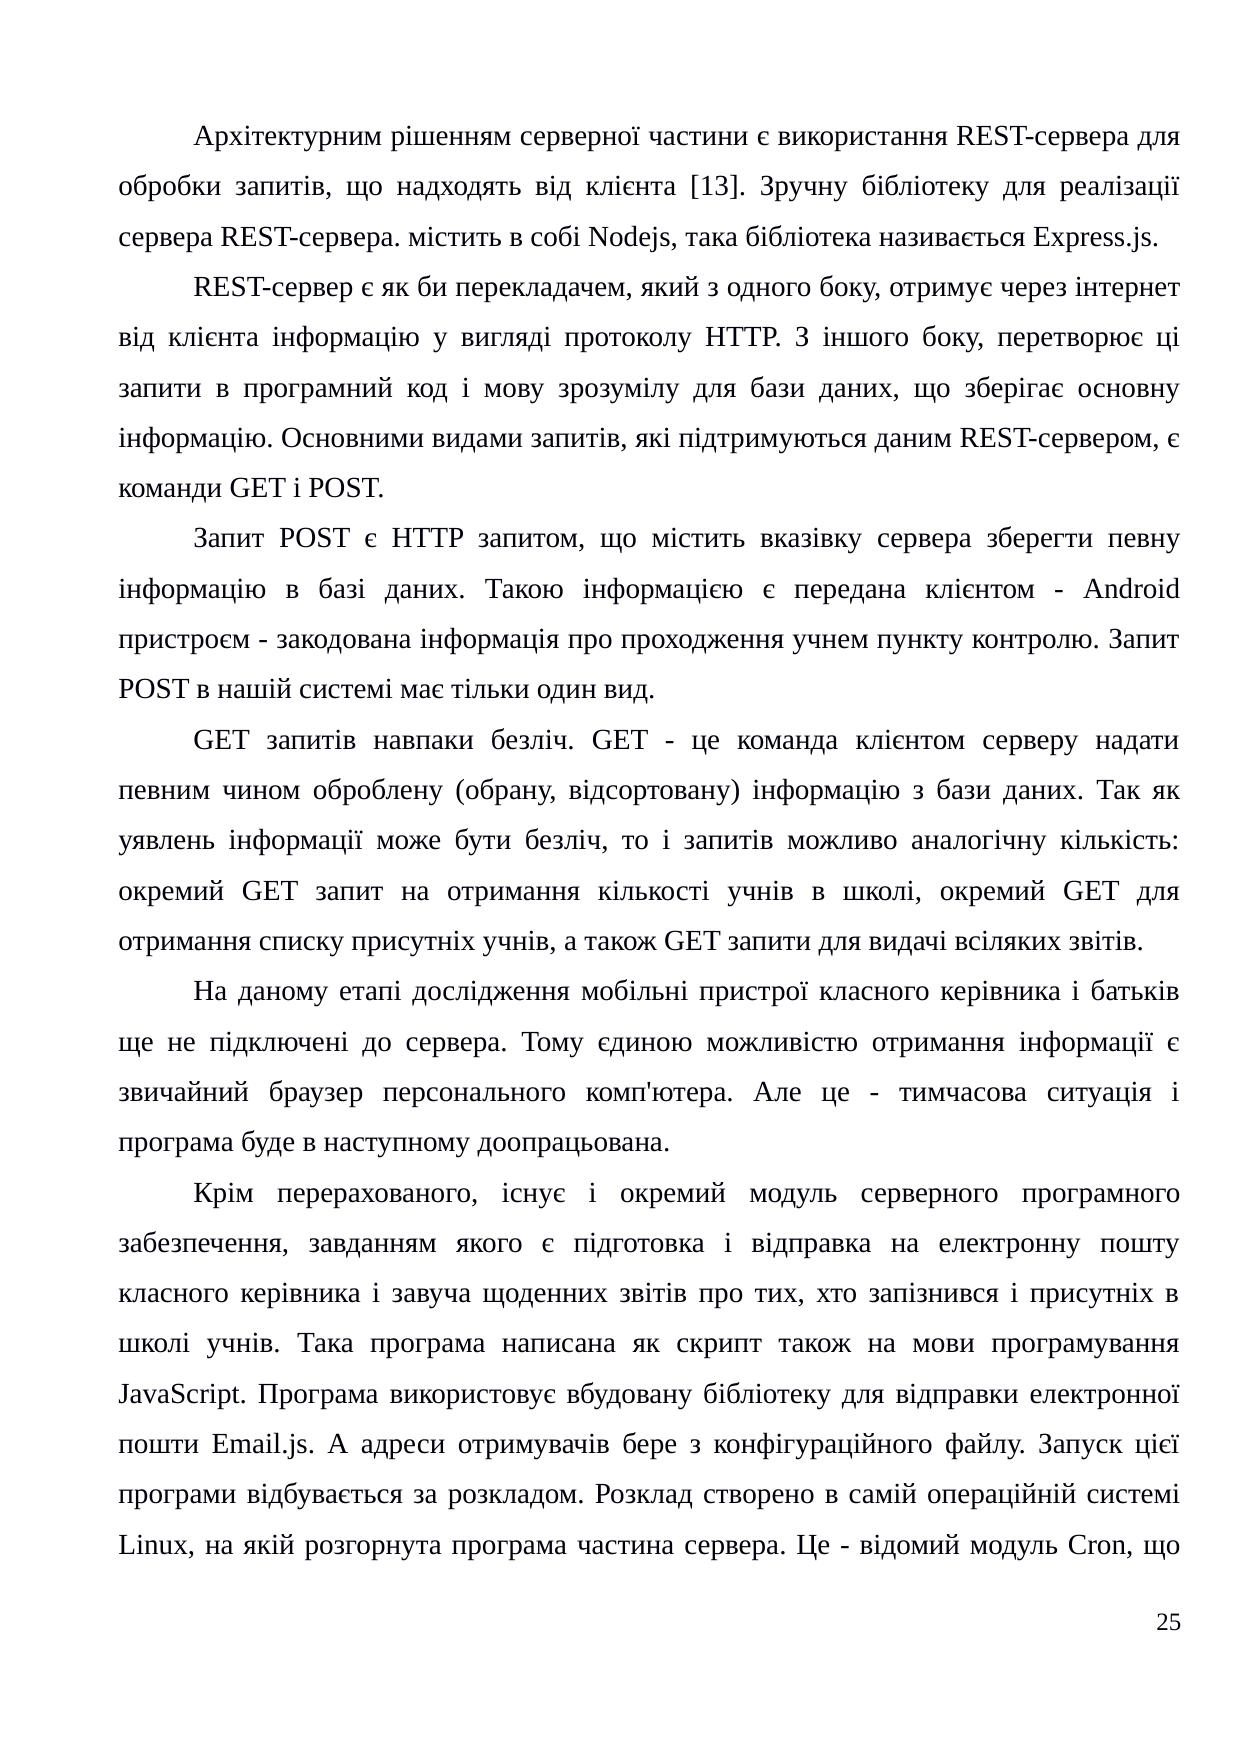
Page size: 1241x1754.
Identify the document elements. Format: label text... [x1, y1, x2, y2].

text Крім перерахованого, існує і окремий модуль серверного програмного забезпечення, завданням якого є підготовка і відправка на електронну пошту класного керівника і завуча щоденних звітів про тих, хто запізнився і присутніх в школі учнів. Така програма написана як скрипт також на мови програмування JavaScript. Програма використовує вбудовану бібліотеку для відправки електронної пошти Email.js. А адреси отримувачів бере з конфігураційного файлу. Запуск цієї програми відбувається за розкладом. Розклад створено в самій операційній системі Linux, на якій розгорнута програма частина сервера. Це - відомий модуль Cron, що [118, 1175, 1181, 1560]
text На даному етапі дослідження мобільні пристрої класного керівника і батьків ще не підключені до сервера. Тому єдиною можливістю отримання інформації є звичайний браузер персонального комп'ютера. Але це - тимчасова ситуація і програма буде в наступному доопрацьована. [118, 973, 1181, 1158]
text Запит POST є HTTP запитом, що містить вказівку сервера зберегти певну інформацію в базі даних. Такою інформацією є передана клієнтом - Android пристроєм - закодована інформація про проходження учнем пункту контролю. Запит POST в нашій системі має тільки один вид. [118, 521, 1181, 705]
text REST-сервер є як би перекладачем, який з одного боку, отримує через інтернет від клієнта інформацію у вигляді протоколу HTTP. З іншого боку, перетворює ці запити в програмний код і мову зрозумілу для бази даних, що зберігає основну інформацію. Основними видами запитів, які підтримуються даним REST-сервером, є команди GET і POST. [118, 269, 1181, 504]
text Архітектурним рішенням серверної частини є використання REST-сервера для обробки запитів, що надходять від клієнта [13]. Зручну бібліотеку для реалізації сервера REST-сервера. містить в собі Nodejs, така бібліотека називається Express.js. [118, 118, 1181, 252]
text GET запитів навпаки безліч. GET - це команда клієнтом серверу надати певним чином оброблену (обрану, відсортовану) інформацію з бази даних. Так як уявлень інформації може бути безліч, то і запитів можливо аналогічну кількість: окремий GET запит на отримання кількості учнів в школі, окремий GET для отримання списку присутніх учнів, а також GET запити для видачі всіляких звітів. [118, 722, 1181, 957]
